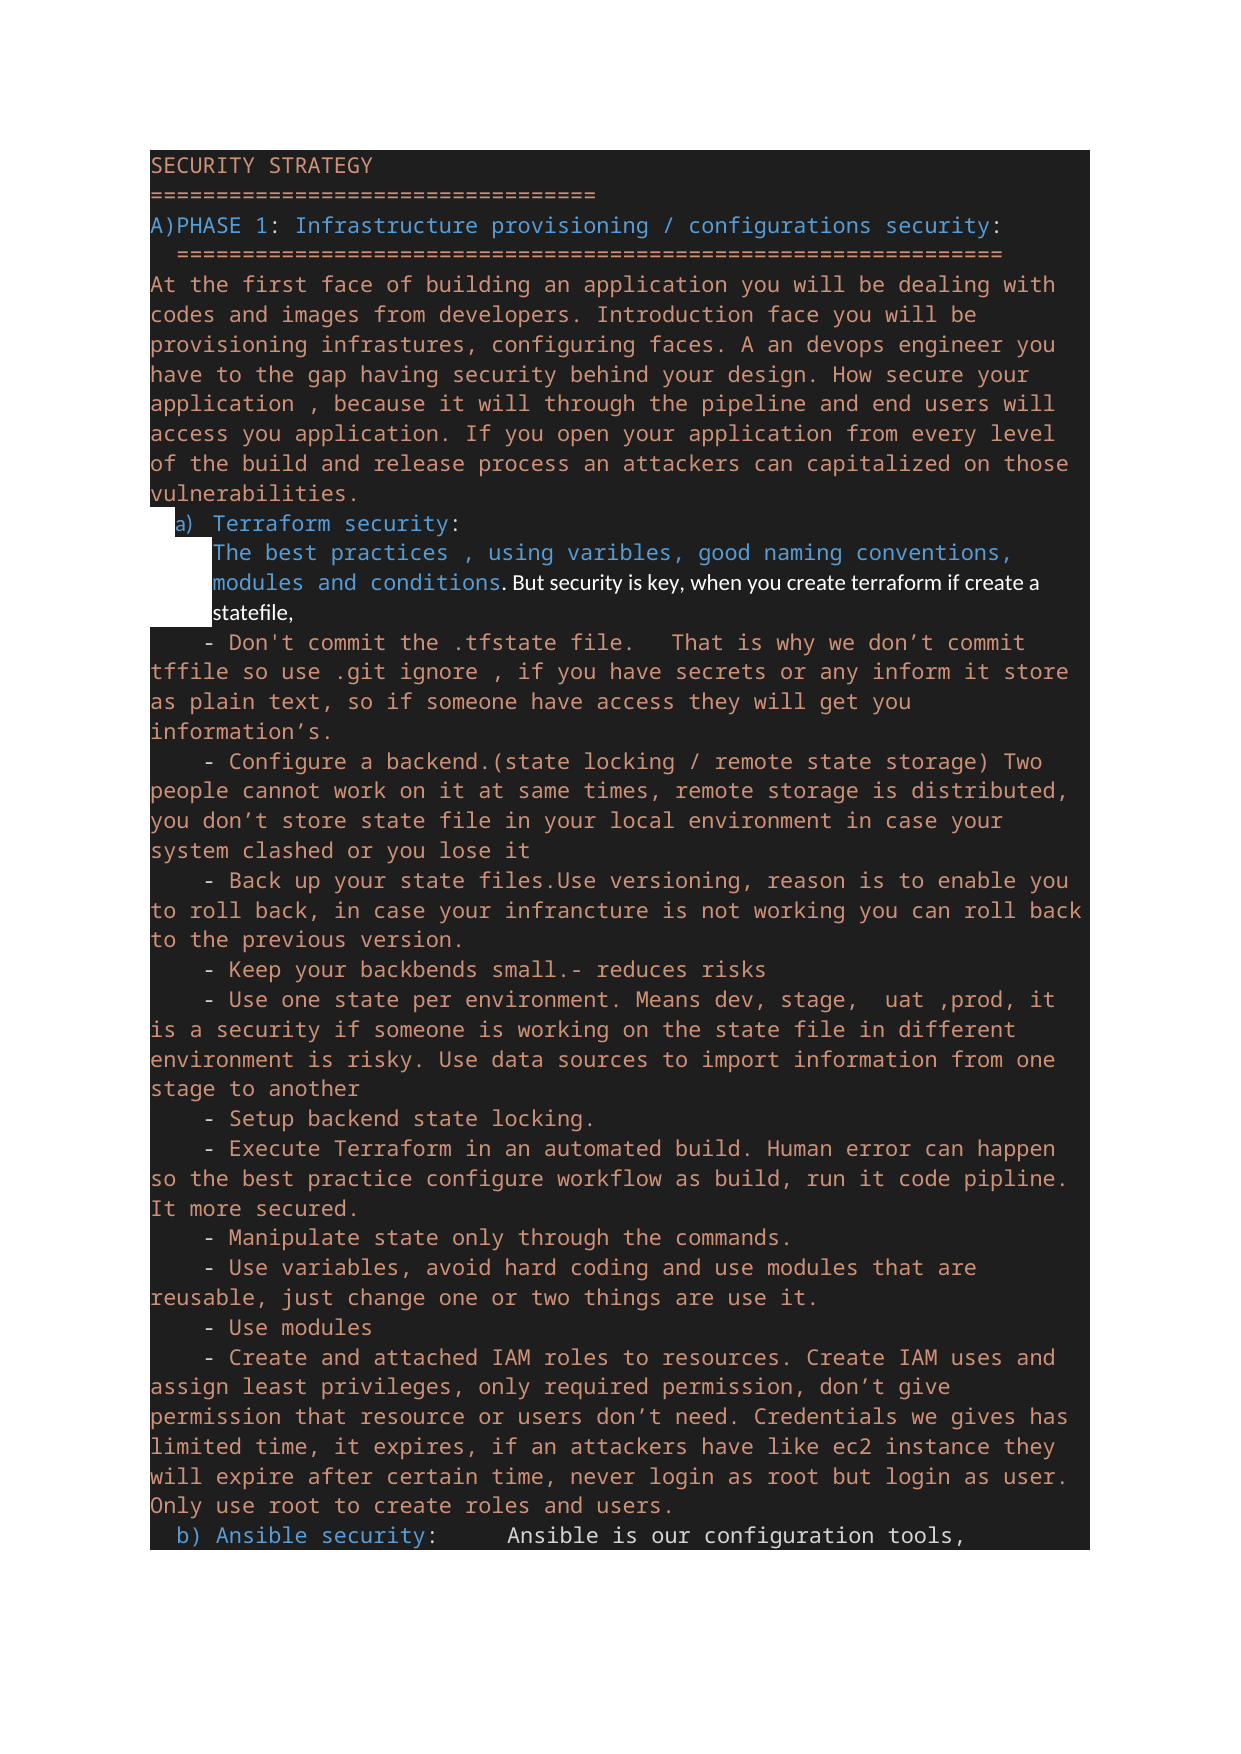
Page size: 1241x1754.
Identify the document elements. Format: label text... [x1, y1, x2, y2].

text b) Ansible security: Ansible is our configuration tools, [150, 1520, 1090, 1550]
text ================================== [150, 180, 1090, 209]
text - Use modules [150, 1312, 1090, 1342]
text - Create and attached IAM roles to resources. Create IAM uses and assign least privileges, only required permission, don’t give permission that resource or users don’t need. Credentials we gives has limited time, it expires, if an attackers have like ec2 instance they will expire after certain time, never login as root but login as user. Only use root to create roles and users. [150, 1342, 1090, 1520]
list Terraform security: [175, 507, 1090, 537]
text - Don't commit the .tfstate file. That is why we don’t commit tffile so use .git ignore , if you have secrets or any inform it store as plain text, so if someone have access they will get you information’s. [150, 627, 1090, 746]
text - Setup backend state locking. [150, 1103, 1090, 1133]
text - Execute Terraform in an automated build. Human error can happen so the best practice configure workflow as build, run it code pipline. It more secured. [150, 1133, 1090, 1222]
text A)PHASE 1: Infrastructure provisioning / configurations security: [150, 209, 1090, 239]
text - Configure a backend.(state locking / remote state storage) Two people cannot work on it at same times, remote storage is distributed, you don’t store state file in your local environment in case your system clashed or you lose it [150, 746, 1090, 865]
text At the first face of building an application you will be dealing with codes and images from developers. Introduction face you will be provisioning infrastures, configuring faces. A an devops engineer you have to the gap having security behind your design. How secure your application , because it will through the pipeline and end users will access you application. If you open your application from every level of the build and release process an attackers can capitalized on those vulnerabilities. [150, 269, 1090, 507]
text - Manipulate state only through the commands. [150, 1222, 1090, 1252]
text =============================================================== [150, 239, 1090, 269]
text - Back up your state files.Use versioning, reason is to enable you to roll back, in case your infrancture is not working you can roll back to the previous version. [150, 865, 1090, 954]
text - Keep your backbends small.- reduces risks [150, 954, 1090, 984]
text SECURITY STRATEGY [150, 150, 1090, 180]
text - Use one state per environment. Means dev, stage, uat ,prod, it is a security if someone is working on the state file in different environment is risky. Use data sources to import information from one stage to another [150, 984, 1090, 1103]
text - Use variables, avoid hard coding and use modules that are reusable, just change one or two things are use it. [150, 1252, 1090, 1312]
list The best practices , using varibles, good naming conventions, modules and conditions. But security is key, when you create terraform if create a statefile, [212, 537, 1090, 627]
